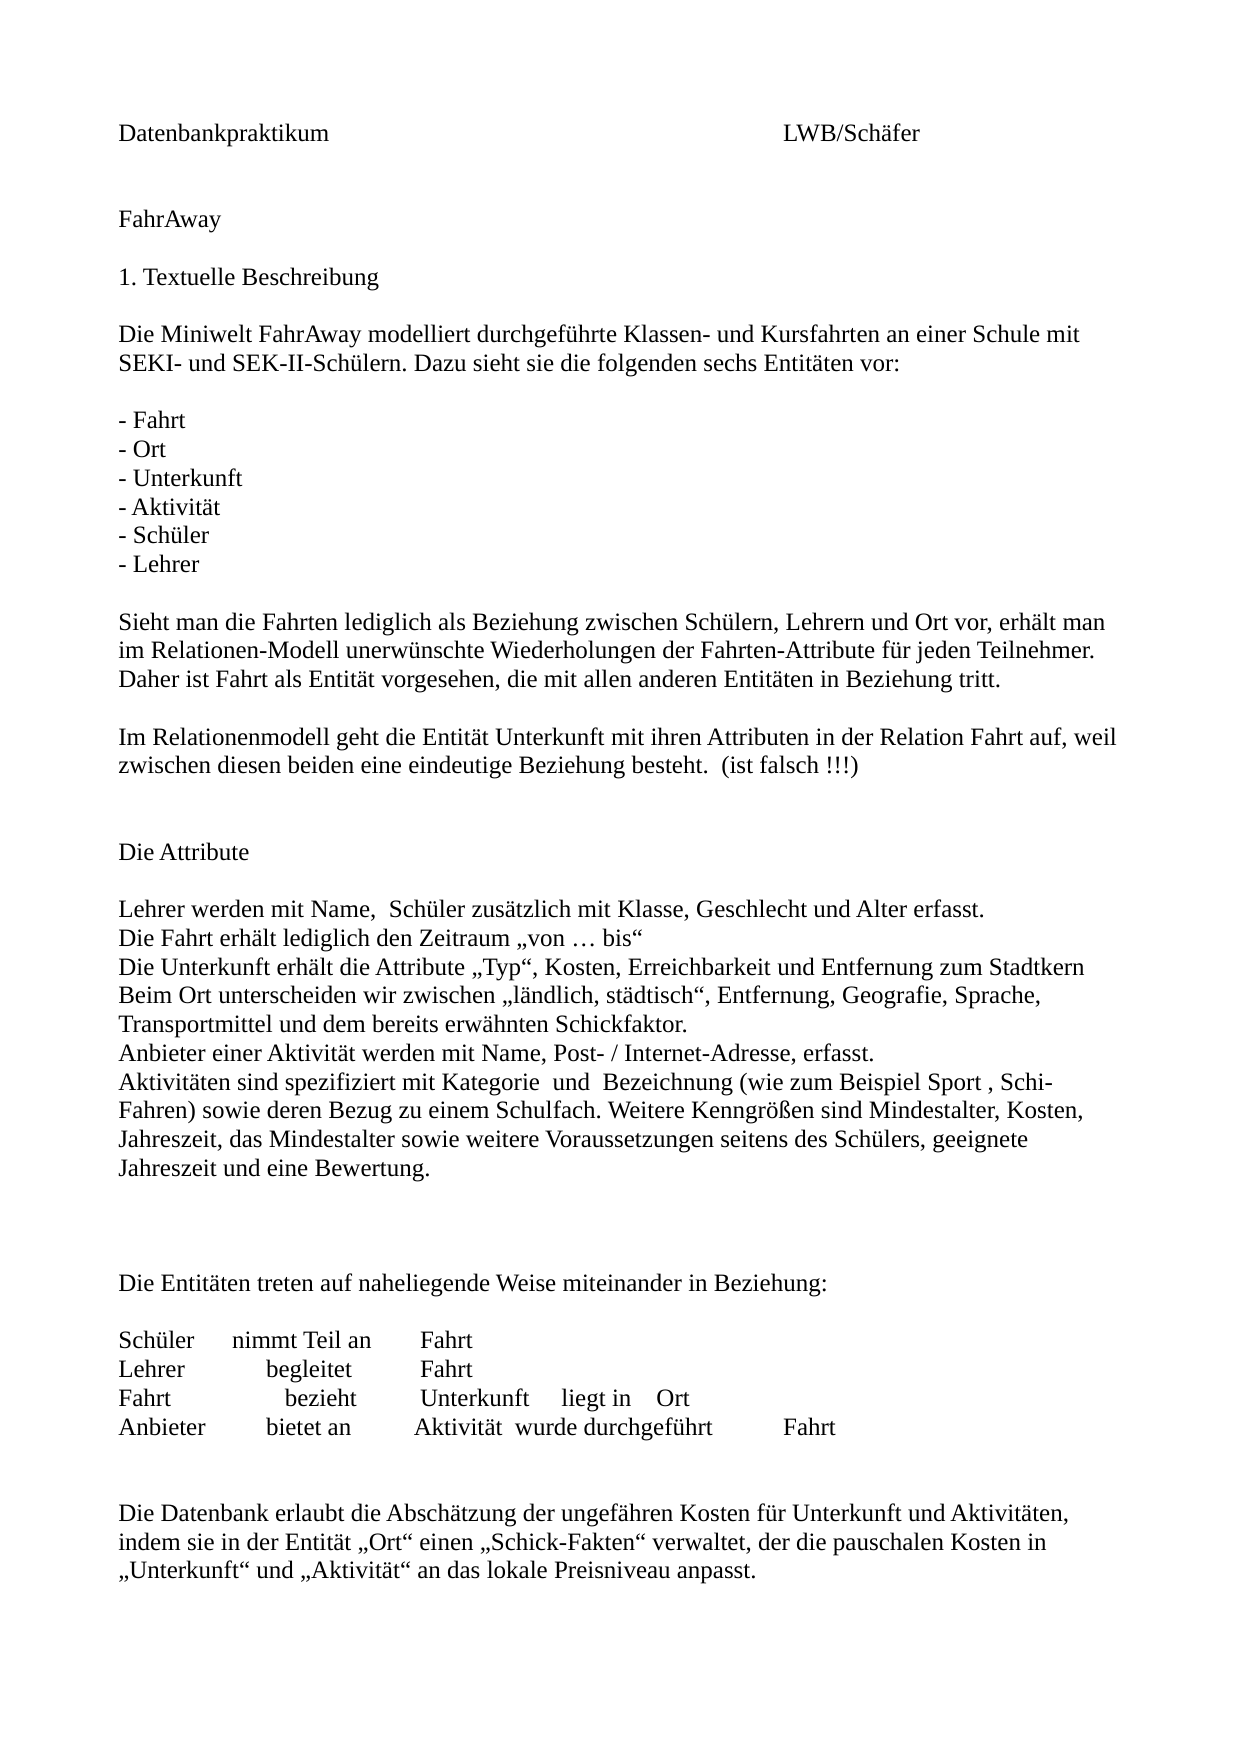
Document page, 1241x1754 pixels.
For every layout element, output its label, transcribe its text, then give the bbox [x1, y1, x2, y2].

text Schüler nimmt Teil an Fahrt [118, 1326, 1122, 1354]
text Die Miniwelt FahrAway modelliert durchgeführte Klassen- und Kursfahrten an einer Schule mit SEKI- und SEK-II-Schülern. Dazu sieht sie die folgenden sechs Entitäten vor: [118, 319, 1122, 377]
text Die Attribute [118, 837, 1122, 866]
text Anbieter bietet an Aktivität wurde durchgeführt Fahrt [118, 1412, 1122, 1441]
text Lehrer begleitet Fahrt [118, 1354, 1122, 1383]
text - Aktivität [118, 492, 1122, 521]
text Datenbankpraktikum LWB/Schäfer [118, 118, 1122, 147]
text Aktivitäten sind spezifiziert mit Kategorie und Bezeichnung (wie zum Beispiel Sport , Schi-Fahren) sowie deren Bezug zu einem Schulfach. Weitere Kenngrößen sind Mindestalter, Kosten, Jahreszeit, das Mindestalter sowie weitere Voraussetzungen seitens des Schülers, geeignete Jahreszeit und eine Bewertung. [118, 1067, 1122, 1182]
text - Unterkunft [118, 463, 1122, 492]
text Die Entitäten treten auf naheliegende Weise miteinander in Beziehung: [118, 1268, 1122, 1297]
text - Ort [118, 434, 1122, 463]
text Die Fahrt erhält lediglich den Zeitraum „von … bis“ [118, 923, 1122, 952]
text Beim Ort unterscheiden wir zwischen „ländlich, städtisch“, Entfernung, Geografie, Sprache, Transportmittel und dem bereits erwähnten Schickfaktor. [118, 981, 1122, 1038]
text - Schüler [118, 521, 1122, 549]
text Sieht man die Fahrten lediglich als Beziehung zwischen Schülern, Lehrern und Ort vor, erhält man im Relationen-Modell unerwünschte Wiederholungen der Fahrten-Attribute für jeden Teilnehmer. Daher ist Fahrt als Entität vorgesehen, die mit allen anderen Entitäten in Beziehung tritt. [118, 607, 1122, 693]
text FahrAway [118, 204, 1122, 233]
text 1. Textuelle Beschreibung [118, 262, 1122, 291]
text Fahrt bezieht Unterkunft liegt in Ort [118, 1383, 1122, 1412]
text Im Relationenmodell geht die Entität Unterkunft mit ihren Attributen in der Relation Fahrt auf, weil zwischen diesen beiden eine eindeutige Beziehung besteht. (ist falsch !!!) [118, 722, 1122, 779]
text Die Unterkunft erhält die Attribute „Typ“, Kosten, Erreichbarkeit und Entfernung zum Stadtkern [118, 952, 1122, 981]
text Lehrer werden mit Name, Schüler zusätzlich mit Klasse, Geschlecht und Alter erfasst. [118, 894, 1122, 923]
text - Lehrer [118, 549, 1122, 578]
text Anbieter einer Aktivität werden mit Name, Post- / Internet-Adresse, erfasst. [118, 1038, 1122, 1067]
text Die Datenbank erlaubt die Abschätzung der ungefähren Kosten für Unterkunft und Aktivitäten, indem sie in der Entität „Ort“ einen „Schick-Fakten“ verwaltet, der die pauschalen Kosten in „Unterkunft“ und „Aktivität“ an das lokale Preisniveau anpasst. [118, 1498, 1122, 1584]
text - Fahrt [118, 406, 1122, 434]
